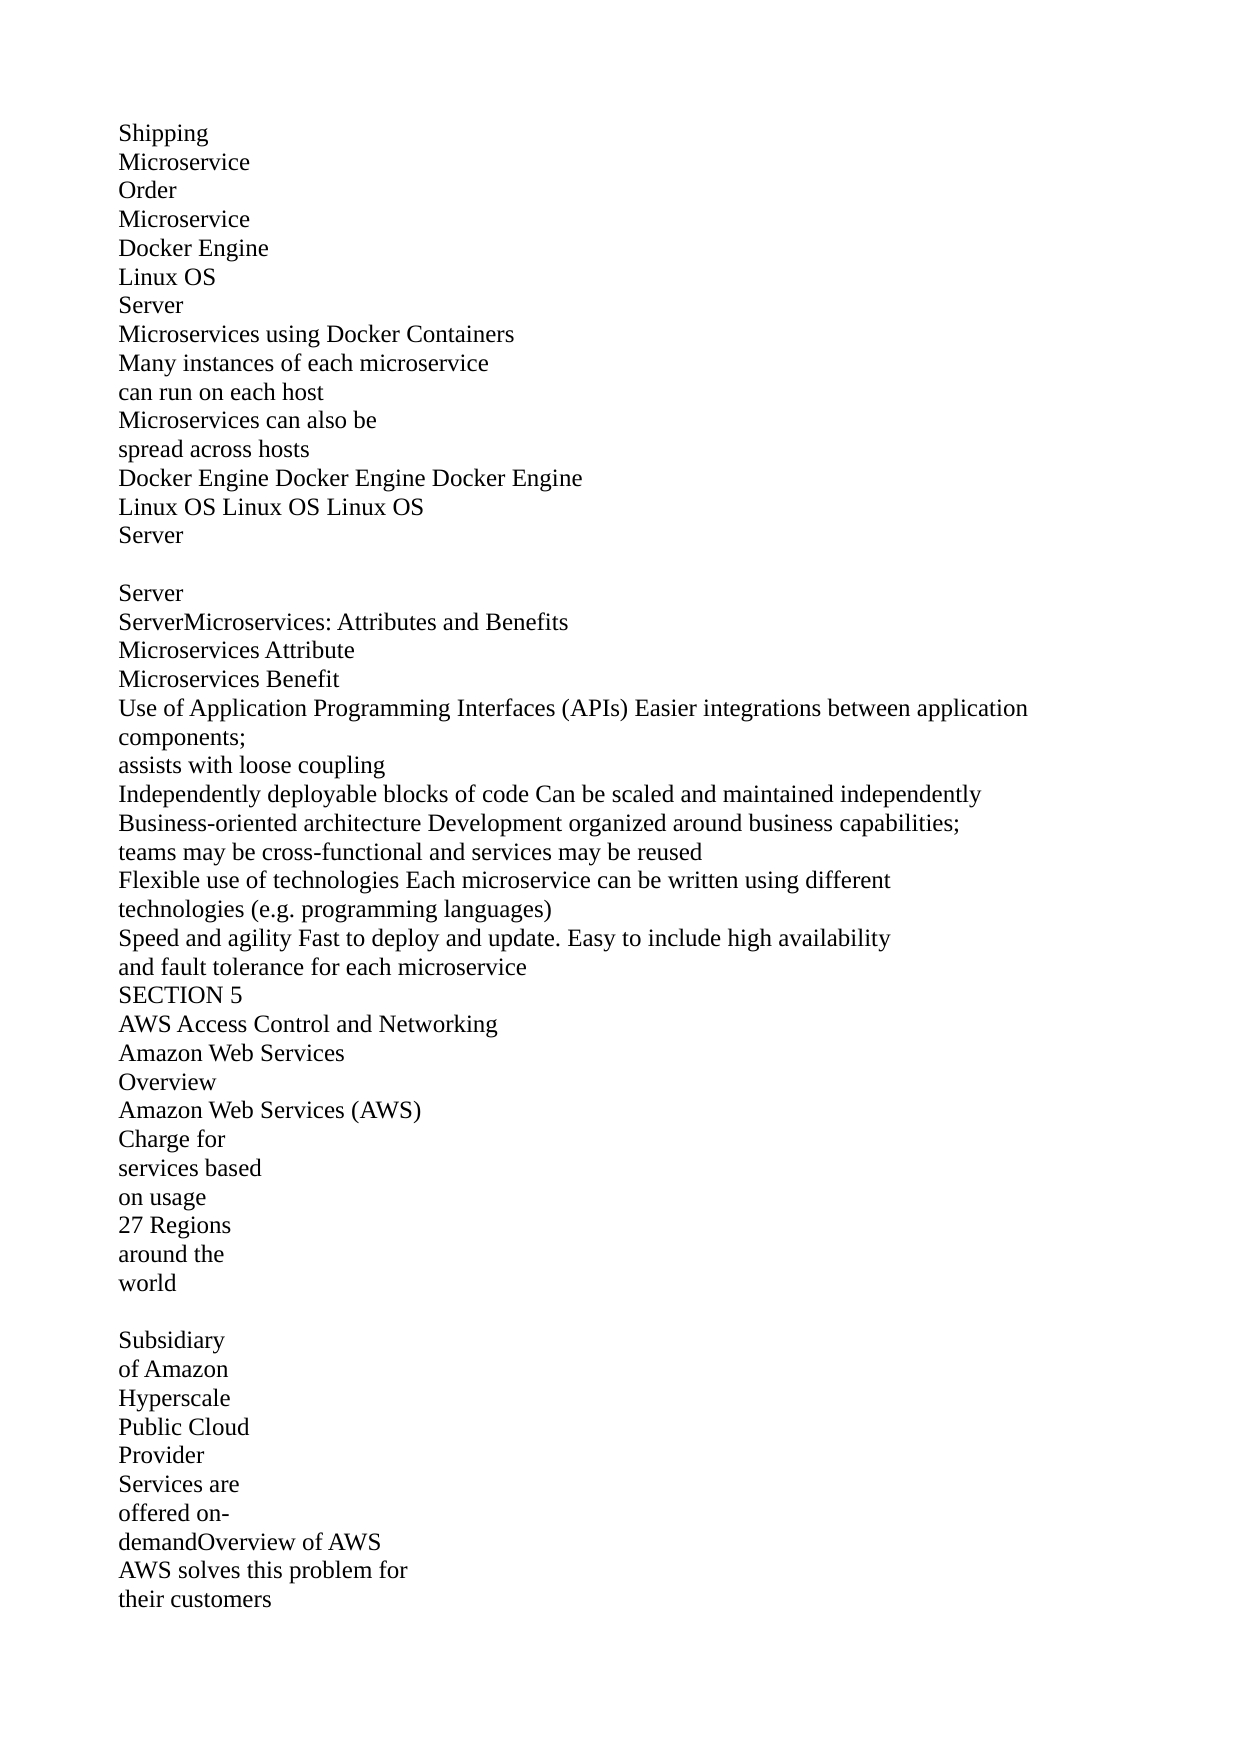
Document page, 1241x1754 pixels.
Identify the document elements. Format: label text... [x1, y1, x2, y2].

text Docker Engine [118, 233, 1122, 262]
text Subsidiary [118, 1326, 1122, 1354]
text Overview [118, 1067, 1122, 1096]
text Server [118, 291, 1122, 319]
text Public Cloud [118, 1412, 1122, 1441]
text Services are [118, 1469, 1122, 1498]
text Microservices can also be [118, 406, 1122, 434]
text Microservice [118, 204, 1122, 233]
text assists with loose coupling [118, 751, 1122, 779]
text Server [118, 521, 1122, 549]
text services based [118, 1153, 1122, 1182]
text Amazon Web Services (AWS) [118, 1096, 1122, 1124]
text Microservice [118, 147, 1122, 176]
text Provider [118, 1441, 1122, 1469]
text Server [118, 578, 1122, 607]
text spread across hosts [118, 434, 1122, 463]
text world [118, 1268, 1122, 1297]
text SECTION 5 [118, 981, 1122, 1009]
text teams may be cross-functional and services may be reused [118, 837, 1122, 866]
text Linux OS [118, 262, 1122, 291]
text offered on- [118, 1498, 1122, 1527]
text Order [118, 176, 1122, 204]
text around the [118, 1239, 1122, 1268]
text Microservices using Docker Containers [118, 319, 1122, 348]
text of Amazon [118, 1354, 1122, 1383]
text their customers [118, 1584, 1122, 1613]
text Amazon Web Services [118, 1038, 1122, 1067]
text on usage [118, 1182, 1122, 1211]
text Use of Application Programming Interfaces (APIs) Easier integrations between application components; [118, 693, 1122, 751]
text Hyperscale [118, 1383, 1122, 1412]
text and fault tolerance for each microservice [118, 952, 1122, 981]
text Charge for [118, 1124, 1122, 1153]
text Linux OS Linux OS Linux OS [118, 492, 1122, 521]
text Speed and agility Fast to deploy and update. Easy to include high availability [118, 923, 1122, 952]
text Business-oriented architecture Development organized around business capabilities; [118, 808, 1122, 837]
text Docker Engine Docker Engine Docker Engine [118, 463, 1122, 492]
text can run on each host [118, 377, 1122, 406]
text 27 Regions [118, 1211, 1122, 1239]
text AWS Access Control and Networking [118, 1009, 1122, 1038]
text demandOverview of AWS [118, 1527, 1122, 1556]
text ServerMicroservices: Attributes and Benefits [118, 607, 1122, 636]
text AWS solves this problem for [118, 1556, 1122, 1584]
text Microservices Benefit [118, 664, 1122, 693]
text Flexible use of technologies Each microservice can be written using different [118, 866, 1122, 894]
text Microservices Attribute [118, 636, 1122, 664]
text Many instances of each microservice [118, 348, 1122, 377]
text Shipping [118, 118, 1122, 147]
text technologies (e.g. programming languages) [118, 894, 1122, 923]
text Independently deployable blocks of code Can be scaled and maintained independently [118, 779, 1122, 808]
